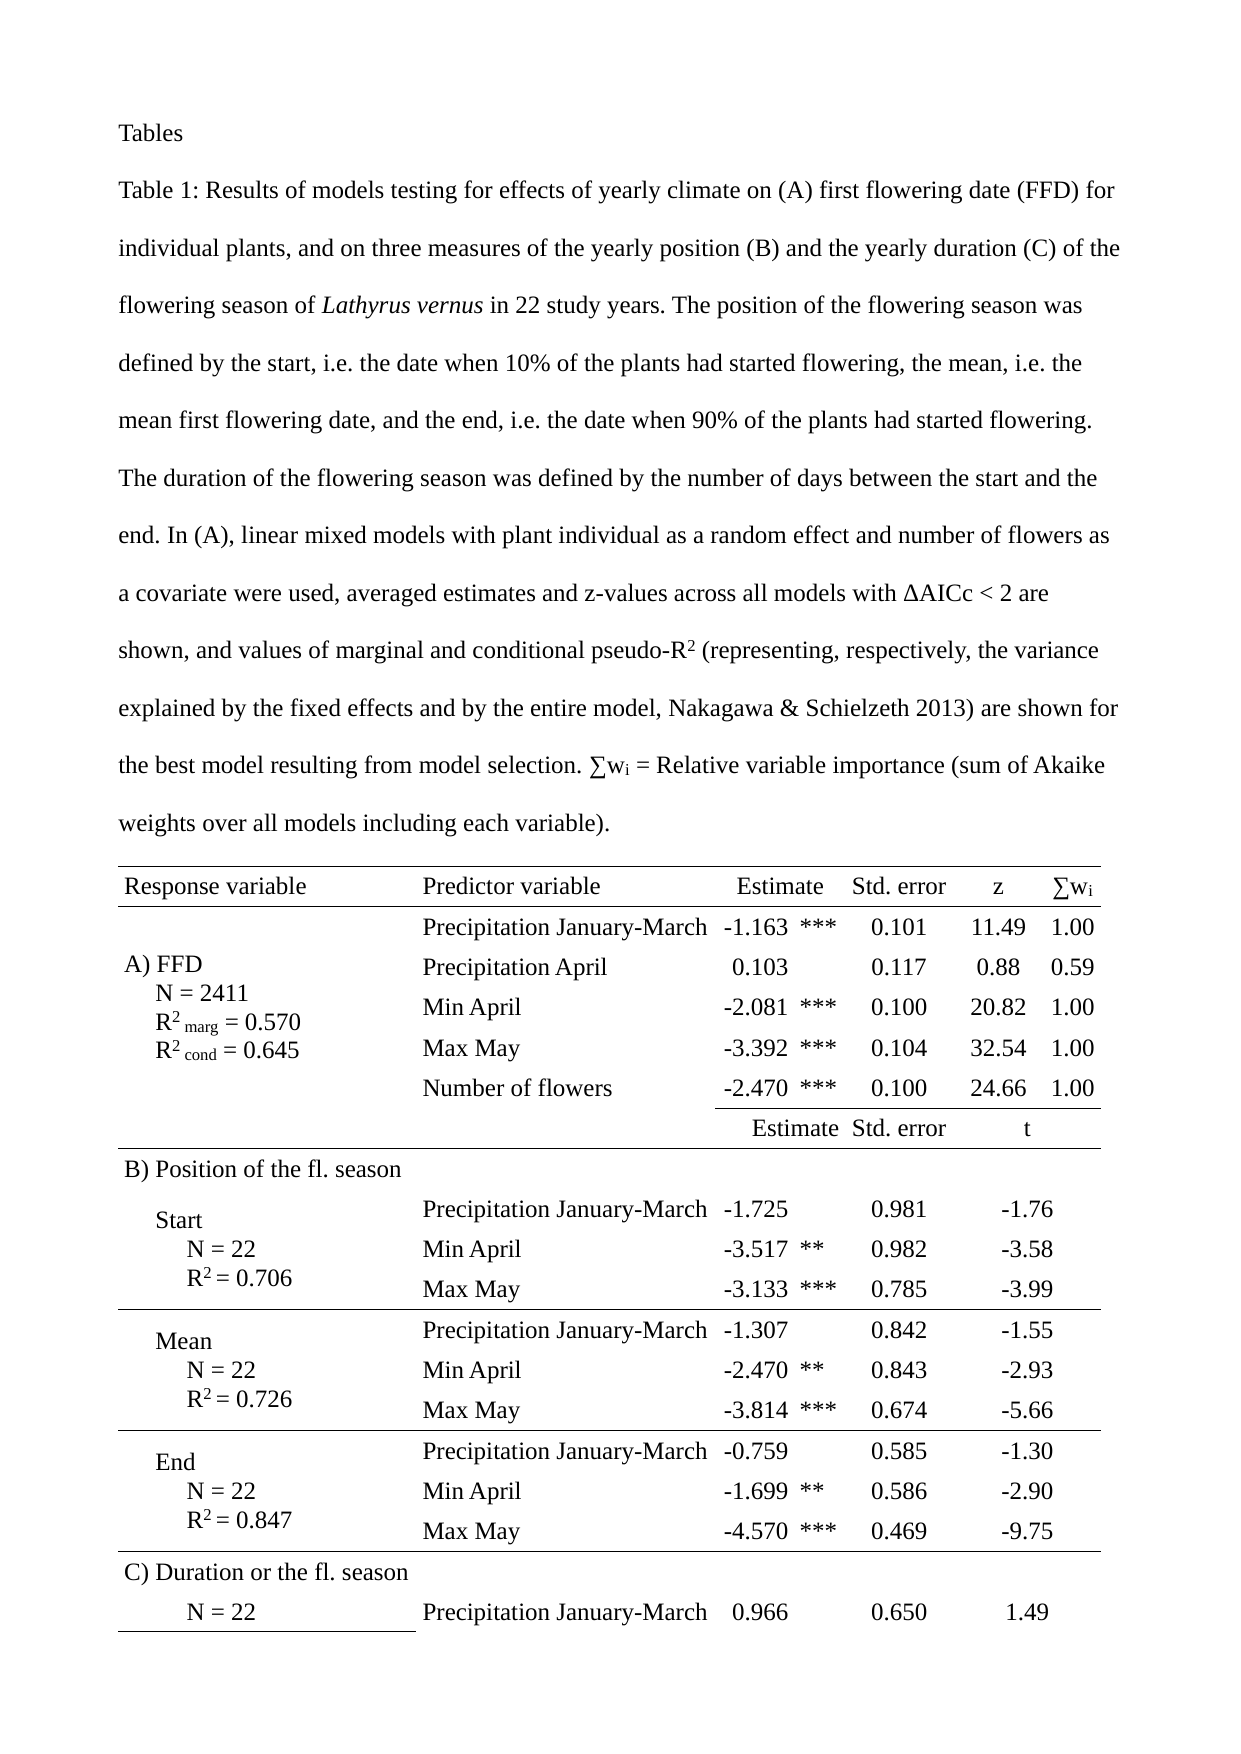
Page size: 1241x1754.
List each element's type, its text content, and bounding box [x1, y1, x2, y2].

table_cell [794, 1310, 845, 1349]
table_cell ** [794, 1470, 845, 1511]
table_cell -2.470 [715, 1349, 794, 1389]
table_cell 0.101 [845, 907, 953, 946]
table_cell 1.00 [1044, 1067, 1101, 1107]
table_cell -2.90 [953, 1470, 1101, 1511]
table_cell Max May [416, 1511, 715, 1551]
table_cell 0.104 [845, 1027, 953, 1067]
table_cell 0.785 [845, 1269, 953, 1309]
table_cell [118, 1108, 416, 1148]
table_cell [953, 1149, 1101, 1188]
table_cell -5.66 [953, 1390, 1101, 1430]
table_cell 0.100 [845, 987, 953, 1027]
table_cell 0.674 [845, 1390, 953, 1430]
table_header z [953, 867, 1044, 906]
table_cell -3.58 [953, 1228, 1101, 1269]
table_cell [794, 1188, 845, 1228]
table_cell 0.650 [845, 1591, 953, 1631]
table_cell -4.570 [715, 1511, 794, 1551]
table_cell Min April [416, 1349, 715, 1389]
table_cell 0.88 [953, 946, 1044, 987]
table_cell Max May [416, 1269, 715, 1309]
table_cell -3.814 [715, 1390, 794, 1430]
table_cell Mean N = 22 R2 = 0.726 [118, 1310, 416, 1430]
table_cell Max May [416, 1027, 715, 1067]
table_cell [953, 1552, 1044, 1591]
text Table 1: Results of models testing for effects of yearly climate on (A) first flowering date (FFD) for individual plants, and on three measures of the yearly position (B) and the yearly duration (C) of the flowering season of Lathyrus vernus in 22 study years. The position of the flowering season was defined by the start, i.e. the date when 10% of the plants had started flowering, the mean, i.e. the mean first flowering date, and the end, i.e. the date when 90% of the plants had started flowering. The duration of the flowering season was defined by the number of days between the start and the end. In (A), linear mixed models with plant individual as a random effect and number of flowers as a covariate were used, averaged estimates and z-values across all models with ΔAICc < 2 are shown, and values of marginal and conditional pseudo-R2 (representing, respectively, the variance explained by the fixed effects and by the entire model, Nakagawa & Schielzeth 2013) are shown for the best model resulting from model selection. ∑wi = Relative variable importance (sum of Akaike weights over all models including each variable). [118, 176, 1122, 837]
table_cell N = 22 [118, 1591, 416, 1631]
table_cell [794, 1591, 845, 1631]
text Tables [118, 118, 1122, 147]
table_cell 1.00 [1044, 907, 1101, 946]
table_cell *** [794, 987, 845, 1027]
table_cell ** [794, 1349, 845, 1389]
table_cell [794, 1552, 845, 1591]
table_cell -1.163 [715, 907, 794, 946]
table_cell Precipitation January-March [416, 1591, 715, 1631]
table_cell 0.966 [715, 1591, 794, 1631]
table_cell 0.103 [715, 946, 794, 987]
table_cell -1.725 [715, 1188, 794, 1228]
table_cell 0.981 [845, 1188, 953, 1228]
table_cell 11.49 [953, 907, 1044, 946]
table_cell -0.759 [715, 1431, 794, 1470]
table_cell -2.081 [715, 987, 794, 1027]
table_cell [416, 1149, 715, 1188]
table_cell *** [794, 907, 845, 946]
table_cell Precipitation January-March [416, 1431, 715, 1470]
table_cell -3.133 [715, 1269, 794, 1309]
table_cell Estimate [715, 1109, 845, 1148]
table_cell [1044, 1552, 1101, 1591]
table_cell -1.55 [953, 1310, 1101, 1349]
table_header Predictor variable [416, 867, 715, 906]
table_cell -2.93 [953, 1349, 1101, 1389]
table_cell A) FFD N = 2411 R2 marg = 0.570 R2 cond = 0.645 [118, 907, 416, 1107]
table_cell 32.54 [953, 1027, 1044, 1067]
table_cell 0.469 [845, 1511, 953, 1551]
table_cell *** [794, 1269, 845, 1309]
table_cell -9.75 [953, 1511, 1101, 1551]
table_cell 1.49 [953, 1591, 1101, 1631]
table_header Estimate [715, 867, 845, 906]
table_cell Std. error [845, 1109, 953, 1148]
table_cell *** [794, 1027, 845, 1067]
table_cell 0.982 [845, 1228, 953, 1269]
table_cell t [953, 1109, 1101, 1148]
table_cell 1.00 [1044, 1027, 1101, 1067]
table_cell [715, 1552, 794, 1591]
table_cell -3.517 [715, 1228, 794, 1269]
table_cell 24.66 [953, 1067, 1044, 1107]
table_cell -3.392 [715, 1027, 794, 1067]
table_cell [845, 1149, 953, 1188]
table_header Std. error [845, 867, 953, 906]
table_cell Number of flowers [416, 1067, 715, 1107]
table_cell Precipitation January-March [416, 1188, 715, 1228]
table_cell -3.99 [953, 1269, 1101, 1309]
table_cell [715, 1149, 794, 1188]
table_cell Min April [416, 1470, 715, 1511]
table_cell End N = 22 R2 = 0.847 [118, 1431, 416, 1551]
table_cell Max May [416, 1390, 715, 1430]
table_cell -1.307 [715, 1310, 794, 1349]
table_header ∑wi [1044, 867, 1101, 906]
table_cell -1.699 [715, 1470, 794, 1511]
table_cell 0.100 [845, 1067, 953, 1107]
table_cell 1.00 [1044, 987, 1101, 1027]
table_cell ** [794, 1228, 845, 1269]
table_cell Start N = 22 R2 = 0.706 [118, 1188, 416, 1309]
table_cell Precipitation April [416, 946, 715, 987]
table_cell [845, 1552, 953, 1591]
table_cell Precipitation January-March [416, 907, 715, 946]
table_cell Precipitation January-March [416, 1310, 715, 1349]
table_cell B) Position of the fl. season [118, 1149, 416, 1188]
table_cell Min April [416, 987, 715, 1027]
table_cell [416, 1108, 715, 1148]
table_cell -1.30 [953, 1431, 1101, 1470]
table_cell [794, 1149, 845, 1188]
table_cell Min April [416, 1228, 715, 1269]
table_cell -1.76 [953, 1188, 1101, 1228]
table_cell *** [794, 1390, 845, 1430]
table_cell 20.82 [953, 987, 1044, 1027]
table_cell *** [794, 1511, 845, 1551]
table_cell *** [794, 1067, 845, 1107]
table_cell 0.586 [845, 1470, 953, 1511]
table_cell C) Duration or the fl. season [118, 1552, 416, 1591]
table_cell 0.117 [845, 946, 953, 987]
table_cell [794, 1431, 845, 1470]
table_cell 0.585 [845, 1431, 953, 1470]
table_header Response variable [118, 867, 416, 906]
table_cell -2.470 [715, 1067, 794, 1107]
table_cell 0.842 [845, 1310, 953, 1349]
table_cell 0.59 [1044, 946, 1101, 987]
table_cell [416, 1552, 715, 1591]
table_cell 0.843 [845, 1349, 953, 1389]
table_cell [794, 946, 845, 987]
